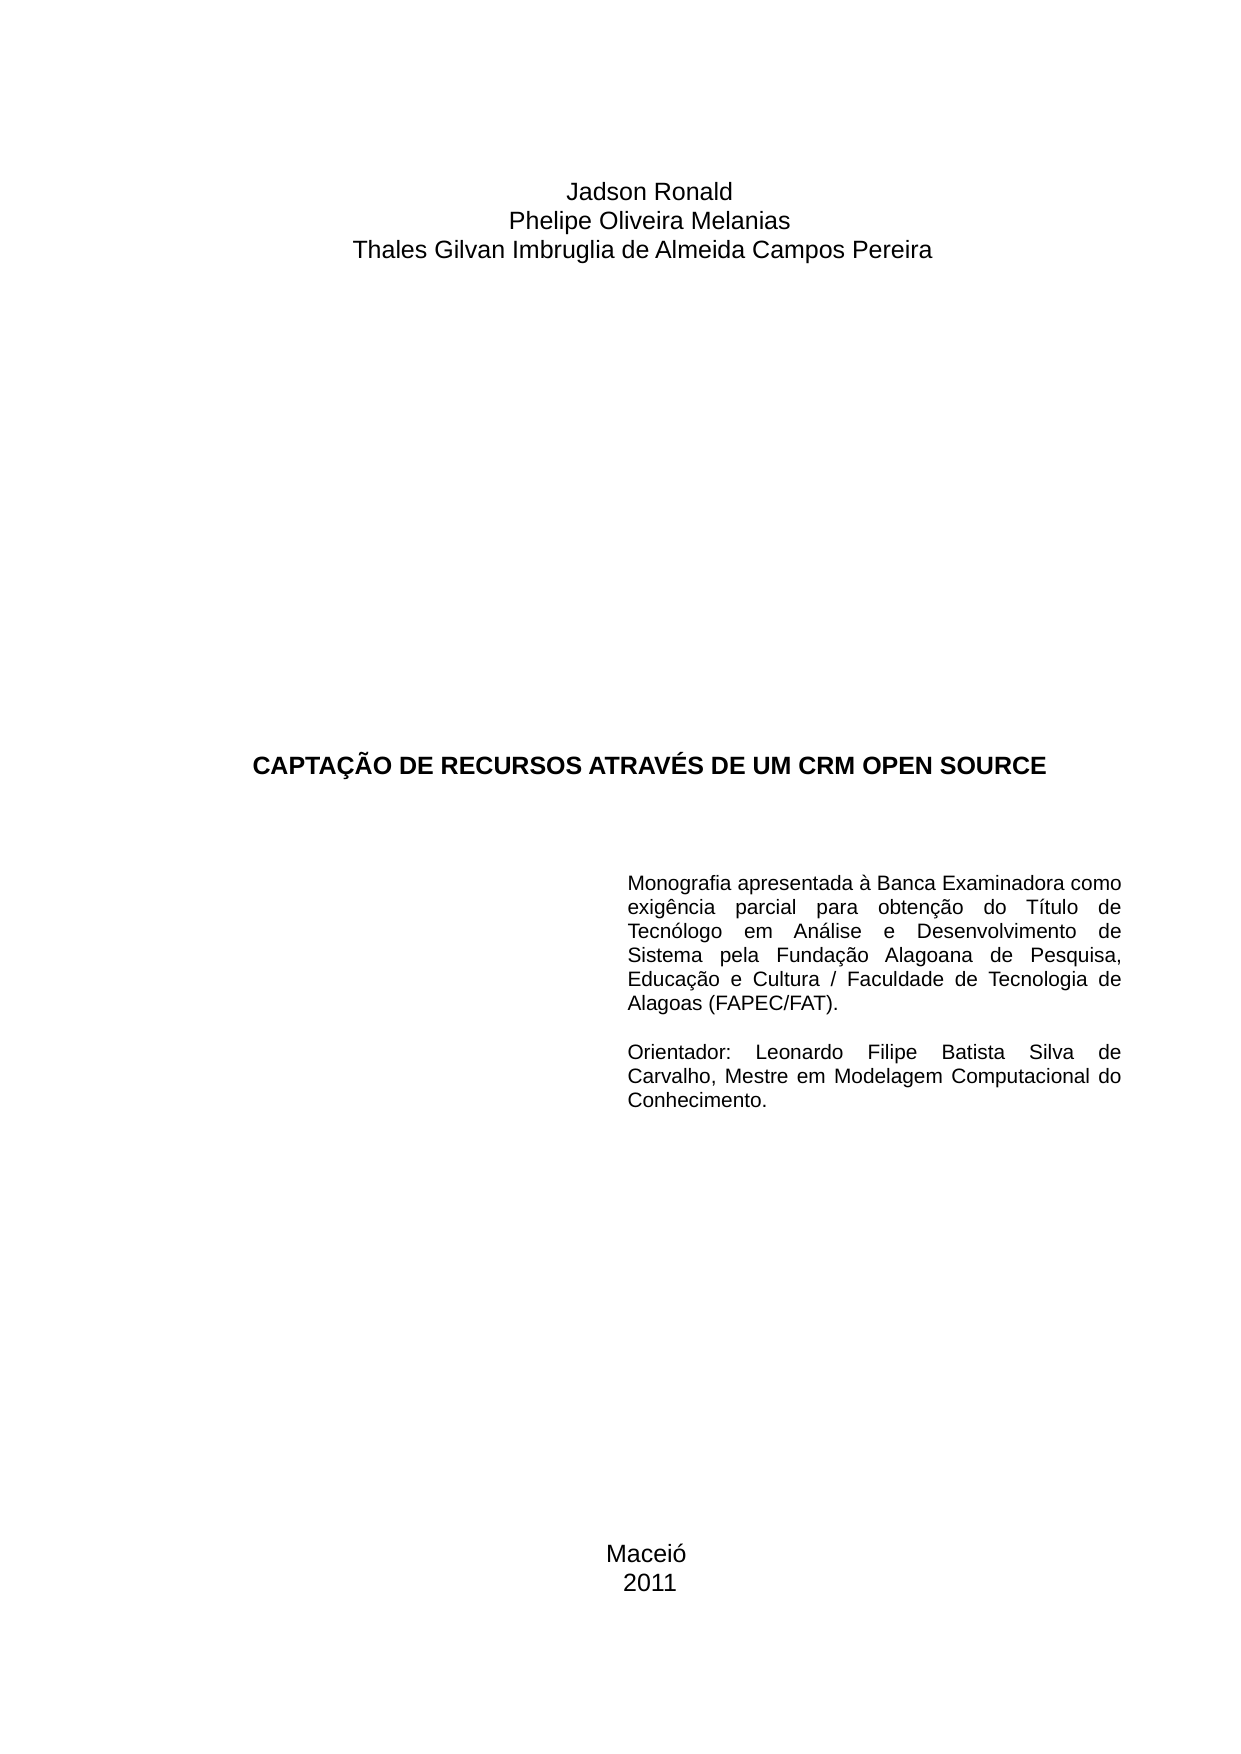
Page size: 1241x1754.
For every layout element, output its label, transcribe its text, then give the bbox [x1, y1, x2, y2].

text Jadson Ronald [177, 177, 1122, 206]
text Thales Gilvan Imbruglia de Almeida Campos Pereira [177, 235, 1122, 263]
text CAPTAÇÃO DE RECURSOS ATRAVÉS DE UM CRM OPEN SOURCE [177, 751, 1122, 780]
text Monografia apresentada à Banca Examinadora como exigência parcial para obtenção do Título de Tecnólogo em Análise e Desenvolvimento de Sistema pela Fundação Alagoana de Pesquisa, Educação e Cultura / Faculdade de Tecnologia de Alagoas (FAPEC/FAT). [627, 871, 1122, 1015]
text Phelipe Oliveira Melanias [177, 206, 1122, 235]
text 2011 [177, 1568, 1122, 1597]
text Orientador: Leonardo Filipe Batista Silva de Carvalho, Mestre em Modelagem Computacional do Conhecimento. [627, 1040, 1122, 1112]
text Maceió [177, 1539, 1122, 1568]
